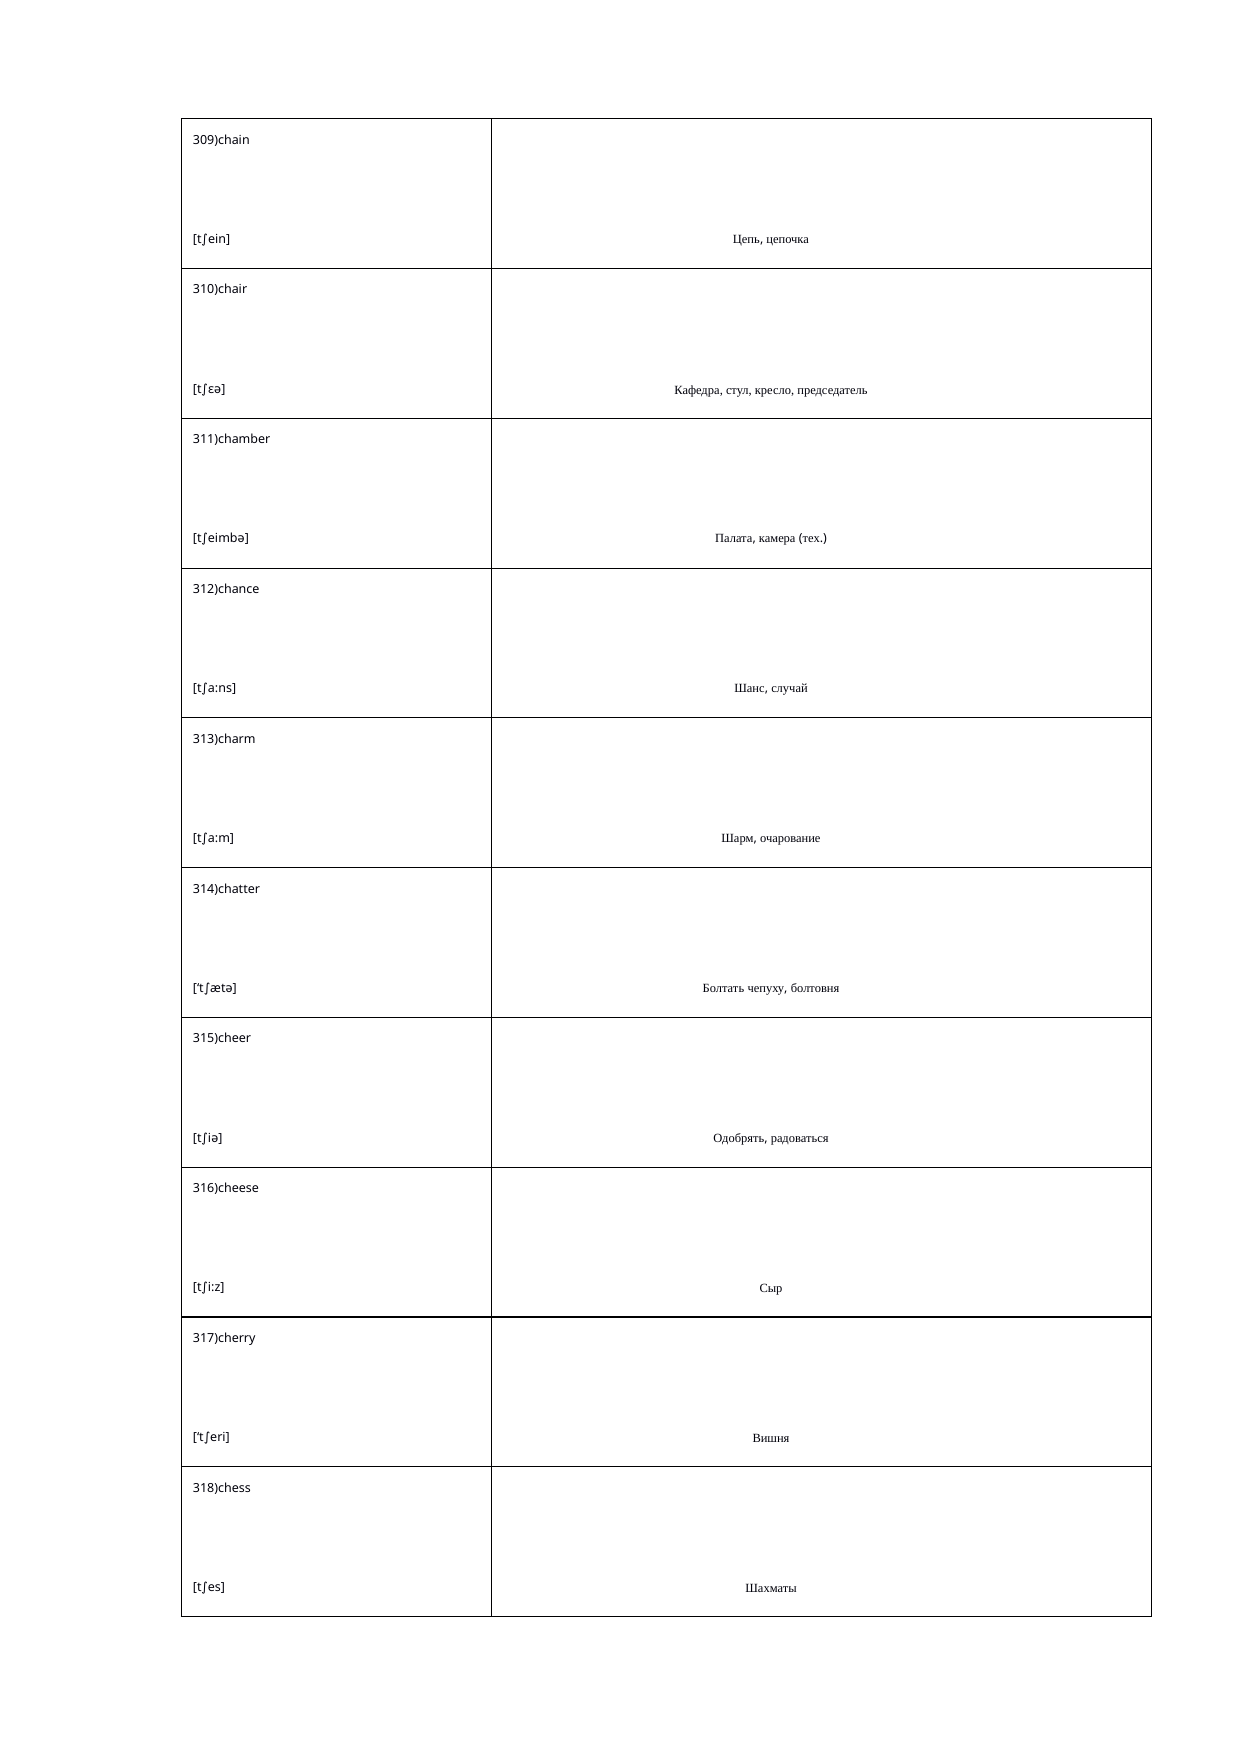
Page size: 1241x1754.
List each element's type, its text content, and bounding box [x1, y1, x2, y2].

table_cell 315)cheer [t∫iə] [182, 1018, 491, 1167]
table_cell Палата, камера (тех.) [492, 419, 1151, 567]
table_cell Цепь, цепочка [492, 119, 1151, 268]
table_cell 316)cheese [t∫i:z] [182, 1168, 491, 1316]
table_cell 318)chess [t∫es] [182, 1467, 491, 1616]
table_cell 309)chain [t∫ein] [182, 119, 491, 268]
table_cell 313)charm [t∫a:m] [182, 718, 491, 867]
table_cell 311)chamber [t∫eimbə] [182, 419, 491, 567]
table_cell Сыр [492, 1168, 1151, 1316]
table_cell Одобрять, радоваться [492, 1018, 1151, 1167]
table_cell 310)chair [t∫ɛə] [182, 269, 491, 418]
table_cell 312)chance [t∫a:ns] [182, 569, 491, 717]
table_cell 314)chatter [‘t∫ætə] [182, 868, 491, 1017]
table_cell Шахматы [492, 1467, 1151, 1616]
table_cell 317)cherry [‘t∫eri] [182, 1318, 491, 1466]
table_cell Шанс, случай [492, 569, 1151, 717]
table_cell Кафедра, стул, кресло, председатель [492, 269, 1151, 418]
table_cell Вишня [492, 1318, 1151, 1466]
table_cell Шарм, очарование [492, 718, 1151, 867]
table_cell Болтать чепуху, болтовня [492, 868, 1151, 1017]
